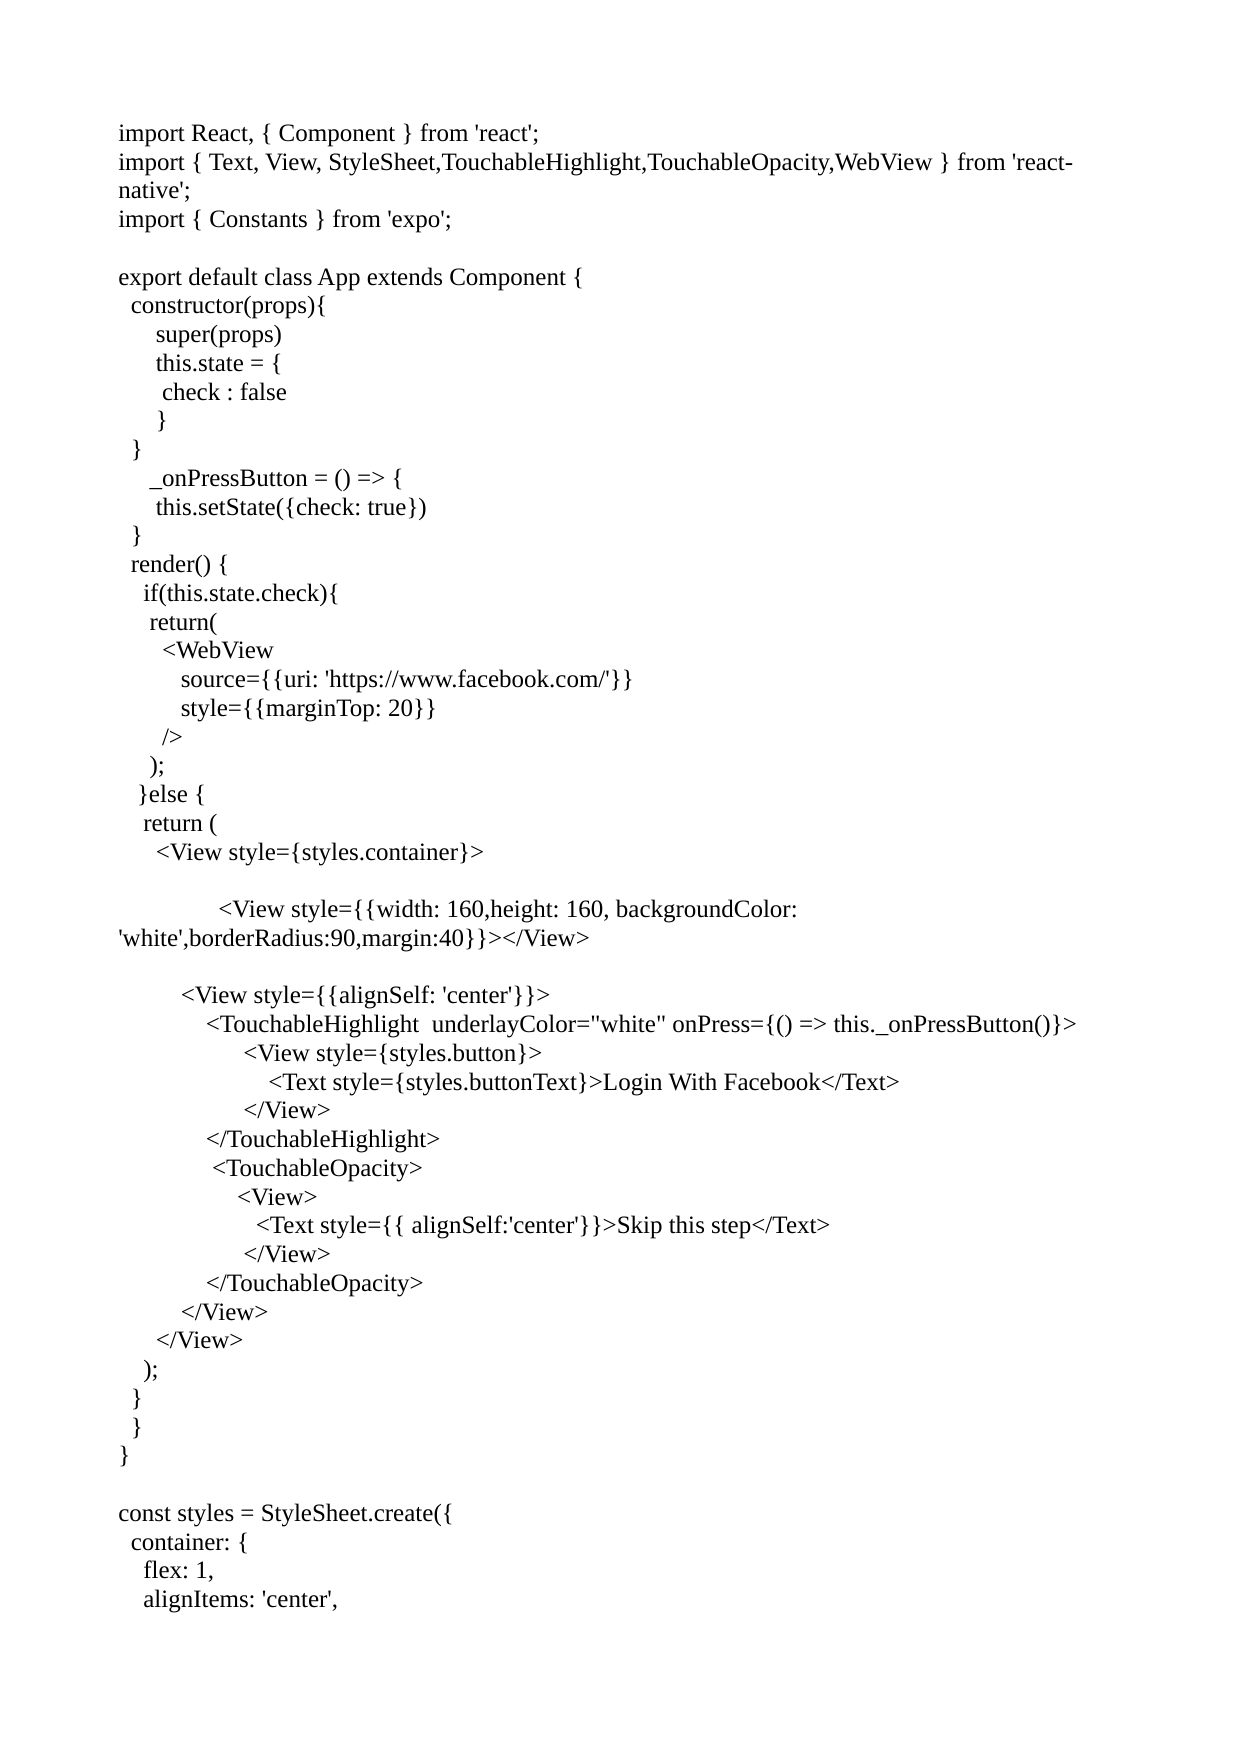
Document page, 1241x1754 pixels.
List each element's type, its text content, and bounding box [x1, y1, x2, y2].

text this.setState({check: true}) [118, 492, 1122, 521]
text <View style={{width: 160,height: 160, backgroundColor: 'white',borderRadius:90,margin:40}}></View> [118, 894, 1122, 952]
text check : false [118, 377, 1122, 406]
text source={{uri: 'https://www.facebook.com/'}} [118, 664, 1122, 693]
text </View> [118, 1096, 1122, 1124]
text if(this.state.check){ [118, 578, 1122, 607]
text </TouchableOpacity> [118, 1268, 1122, 1297]
text </View> [118, 1297, 1122, 1326]
text <View style={{alignSelf: 'center'}}> [118, 981, 1122, 1009]
text }else { [118, 779, 1122, 808]
text style={{marginTop: 20}} [118, 693, 1122, 722]
text <View style={styles.container}> [118, 837, 1122, 866]
text } [118, 406, 1122, 434]
text return ( [118, 808, 1122, 837]
text export default class App extends Component { [118, 262, 1122, 291]
text } [118, 434, 1122, 463]
text this.state = { [118, 348, 1122, 377]
text _onPressButton = () => { [118, 463, 1122, 492]
text </TouchableHighlight> [118, 1124, 1122, 1153]
text /> [118, 722, 1122, 751]
text <WebView [118, 636, 1122, 664]
text </View> [118, 1326, 1122, 1354]
text render() { [118, 549, 1122, 578]
text container: { [118, 1527, 1122, 1556]
text } [118, 1441, 1122, 1469]
text const styles = StyleSheet.create({ [118, 1498, 1122, 1527]
text alignItems: 'center', [118, 1584, 1122, 1613]
text ); [118, 751, 1122, 779]
text } [118, 1383, 1122, 1412]
text } [118, 1412, 1122, 1441]
text flex: 1, [118, 1556, 1122, 1584]
text </View> [118, 1239, 1122, 1268]
text } [118, 521, 1122, 549]
text <TouchableOpacity> [118, 1153, 1122, 1182]
text ); [118, 1354, 1122, 1383]
text super(props) [118, 319, 1122, 348]
text import { Text, View, StyleSheet,TouchableHighlight,TouchableOpacity,WebView } from 'react-native'; [118, 147, 1122, 204]
text <View> [118, 1182, 1122, 1211]
text constructor(props){ [118, 291, 1122, 319]
text import { Constants } from 'expo'; [118, 204, 1122, 233]
text return( [118, 607, 1122, 636]
text <Text style={styles.buttonText}>Login With Facebook</Text> [118, 1067, 1122, 1096]
text <View style={styles.button}> [118, 1038, 1122, 1067]
text <TouchableHighlight underlayColor="white" onPress={() => this._onPressButton()}> [118, 1009, 1122, 1038]
text import React, { Component } from 'react'; [118, 118, 1122, 147]
text <Text style={{ alignSelf:'center'}}>Skip this step</Text> [118, 1211, 1122, 1239]
